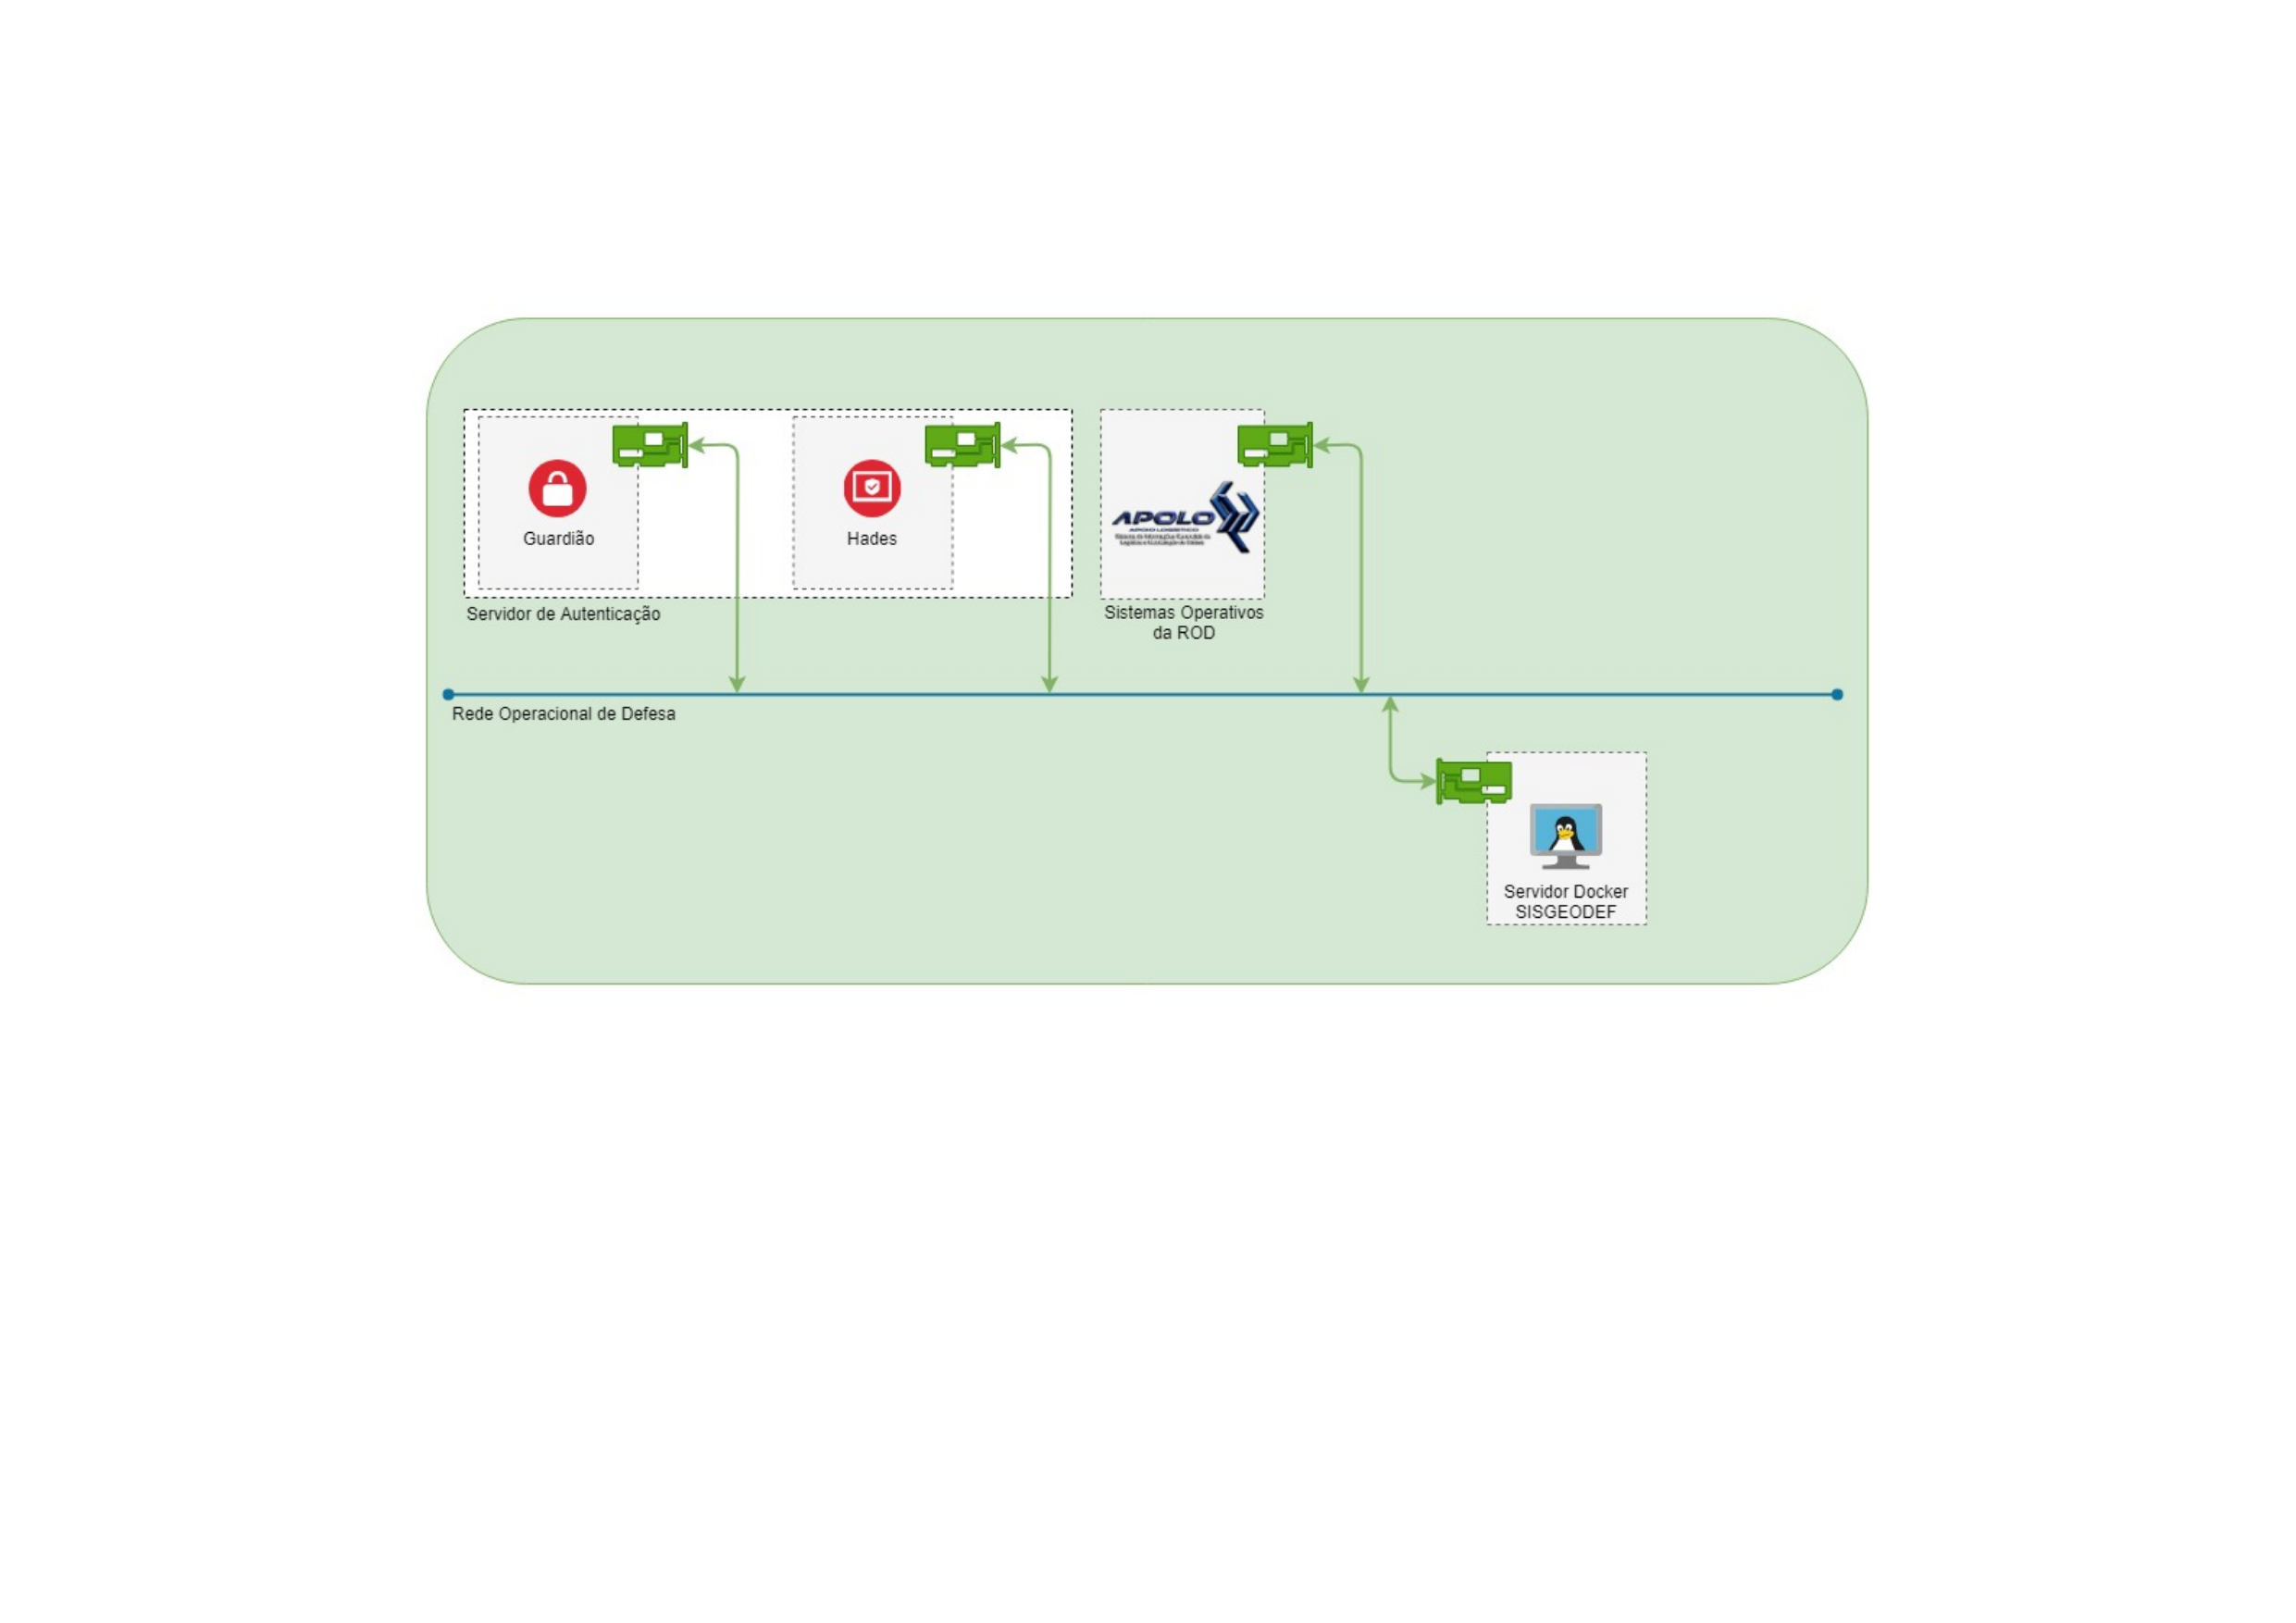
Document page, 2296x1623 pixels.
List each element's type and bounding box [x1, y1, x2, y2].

picture [412, 304, 1883, 999]
